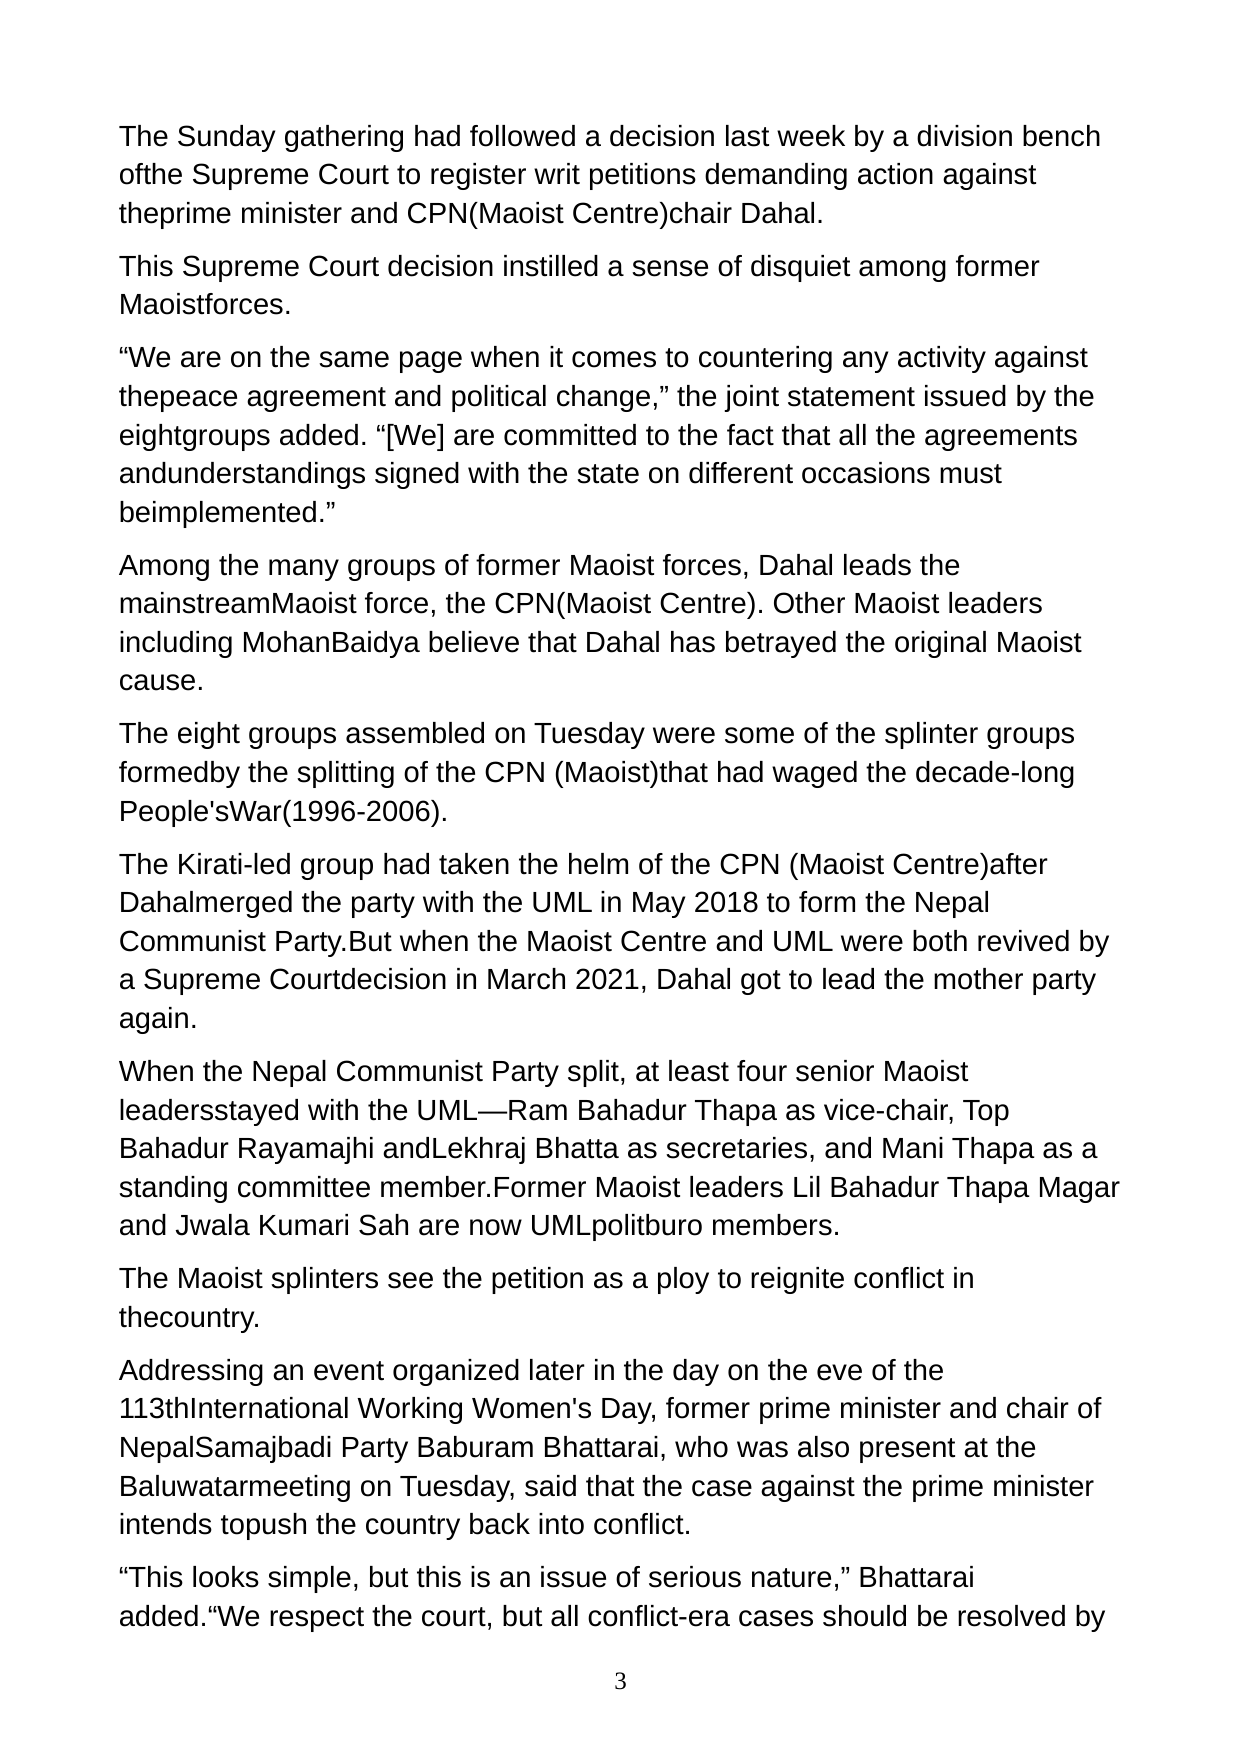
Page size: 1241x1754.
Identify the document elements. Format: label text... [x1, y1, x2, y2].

text When the Nepal Communist Party split, at least four senior Maoist leadersstayed with the UML—Ram Bahadur Thapa as vice-chair, Top Bahadur Rayamajhi andLekhraj Bhatta as secretaries, and Mani Thapa as a standing committee member.Former Maoist leaders Lil Bahadur Thapa Magar and Jwala Kumari Sah are now UMLpolitburo members. [118, 1054, 1122, 1242]
text “We are on the same page when it comes to countering any activity against thepeace agreement and political change,” the joint statement issued by the eightgroups added. “[We] are committed to the fact that all the agreements andunderstandings signed with the state on different occasions must beimplemented.” [118, 340, 1122, 528]
text The eight groups assembled on Tuesday were some of the splinter groups formedby the splitting of the CPN (Maoist)that had waged the decade-long People'sWar(1996-2006). [118, 716, 1122, 827]
text The Maoist splinters see the petition as a ploy to reignite conflict in thecountry. [118, 1261, 1122, 1333]
text The Sunday gathering had followed a decision last week by a division bench ofthe Supreme Court to register writ petitions demanding action against theprime minister and CPN(Maoist Centre)chair Dahal. [118, 118, 1122, 229]
text “This looks simple, but this is an issue of serious nature,” Bhattarai added.“We respect the court, but all conflict-era cases should be resolved by [118, 1560, 1122, 1632]
text Among the many groups of former Maoist forces, Dahal leads the mainstreamMaoist force, the CPN(Maoist Centre). Other Maoist leaders including MohanBaidya believe that Dahal has betrayed the original Maoist cause. [118, 548, 1122, 697]
text Addressing an event organized later in the day on the eve of the 113thInternational Working Women's Day, former prime minister and chair of NepalSamajbadi Party Baburam Bhattarai, who was also present at the Baluwatarmeeting on Tuesday, said that the case against the prime minister intends topush the country back into conflict. [118, 1353, 1122, 1541]
text The Kirati-led group had taken the helm of the CPN (Maoist Centre)after Dahalmerged the party with the UML in May 2018 to form the Nepal Communist Party.But when the Maoist Centre and UML were both revived by a Supreme Courtdecision in March 2021, Dahal got to lead the mother party again. [118, 847, 1122, 1034]
text This Supreme Court decision instilled a sense of disquiet among former Maoistforces. [118, 249, 1122, 321]
